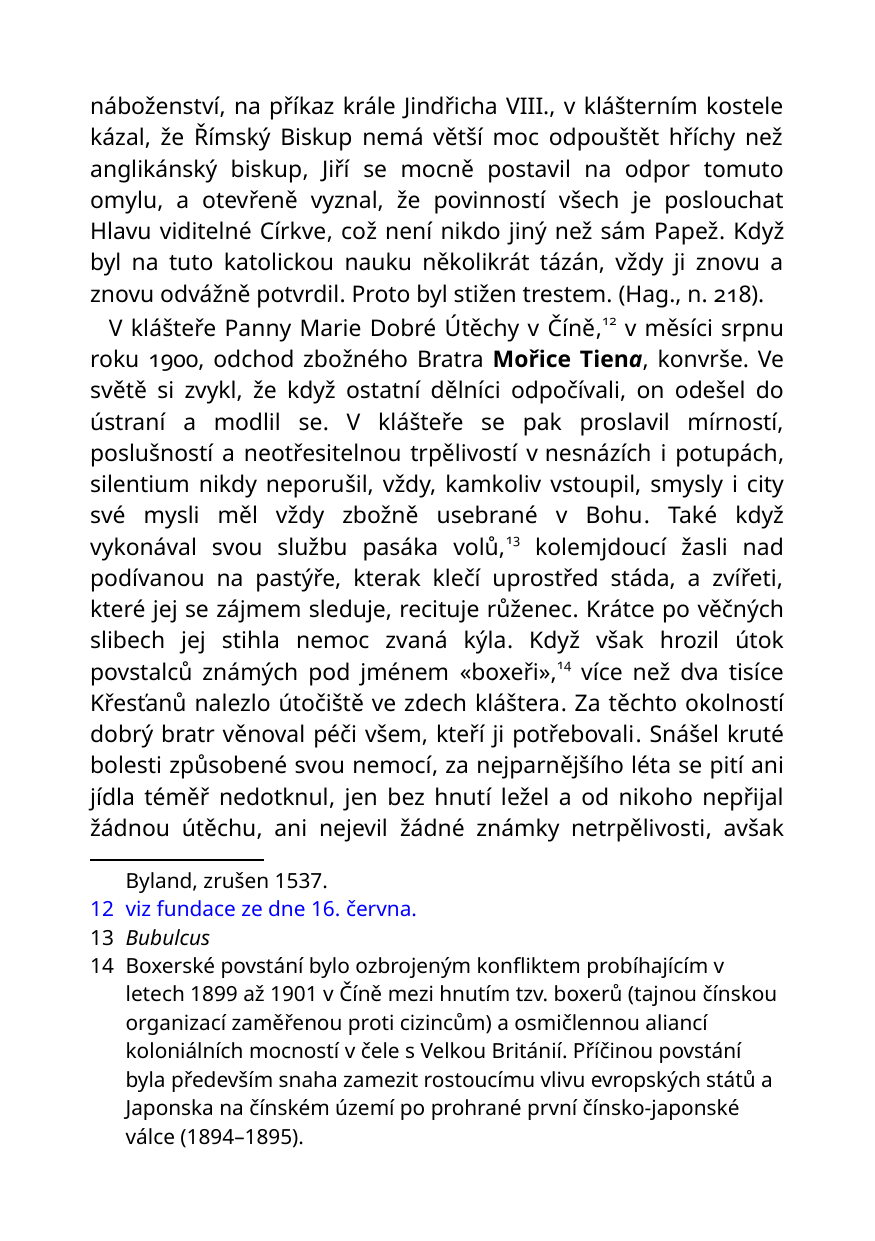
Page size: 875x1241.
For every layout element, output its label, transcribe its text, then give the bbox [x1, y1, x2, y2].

text viz fundace ze dne 16. června. [90, 894, 784, 923]
text náboženství, na příkaz krále Jindřicha VIII., v klášterním kostele kázal, že Římský Biskup nemá větší moc odpouštět hříchy než anglikánský biskup, Jiří se mocně postavil na odpor tomuto omylu, a otevřeně vyznal, že povinností všech je poslouchat Hlavu viditelné Církve, což není nikdo jiný než sám Papež. Když byl na tuto katolickou nauku několikrát tázán, vždy ji znovu a znovu odvážně potvrdil. Proto byl stižen trestem. (Hag., n. 218). [90, 90, 784, 309]
text Byland, zrušen 1537. [90, 866, 784, 894]
text V klášteře Panny Marie Dobré Útěchy v Číně, v měsíci srpnu roku 1900, odchod zbožného Bratra Mořice Tiena, konvrše. Ve světě si zvykl, že když ostatní dělníci odpočívali, on odešel do ústraní a modlil se. V klášteře se pak proslavil mírností, poslušností a neotřesitelnou trpělivostí v nesnázích i potupách, silentium nikdy neporušil, vždy, kamkoliv vstoupil, smysly i city své mysli měl vždy zbožně usebrané v Bohu. Také když vykonával svou službu pasáka volů, kolemjdoucí žasli nad podívanou na pastýře, kterak klečí uprostřed stáda, a zvířeti, které jej se zájmem sleduje, recituje růženec. Krátce po věčných slibech jej stihla nemoc zvaná kýla. Když však hrozil útok povstalců známých pod jménem «boxeři», více než dva tisíce Křesťanů nalezlo útočiště ve zdech kláštera. Za těchto okolností dobrý bratr věnoval péči všem, kteří ji potřebovali. Snášel kruté bolesti způsobené svou nemocí, za nejparnějšího léta se pití ani jídla téměř nedotknul, jen bez hnutí ležel a od nikoho nepřijal žádnou útěchu, ani nejevil žádné známky netrpělivosti, avšak [90, 312, 784, 843]
text Boxerské povstání bylo ozbrojeným konfliktem probíhajícím v letech 1899 až 1901 v Číně mezi hnutím tzv. boxerů (tajnou čínskou organizací zaměřenou proti cizincům) a osmičlennou aliancí koloniálních mocností v čele s Velkou Británií. Příčinou povstání byla především snaha zamezit rostoucímu vlivu evropských států a Japonska na čínském území po prohrané první čínsko-japonské válce (1894–1895). [90, 951, 784, 1150]
text Bubulcus [90, 923, 784, 951]
